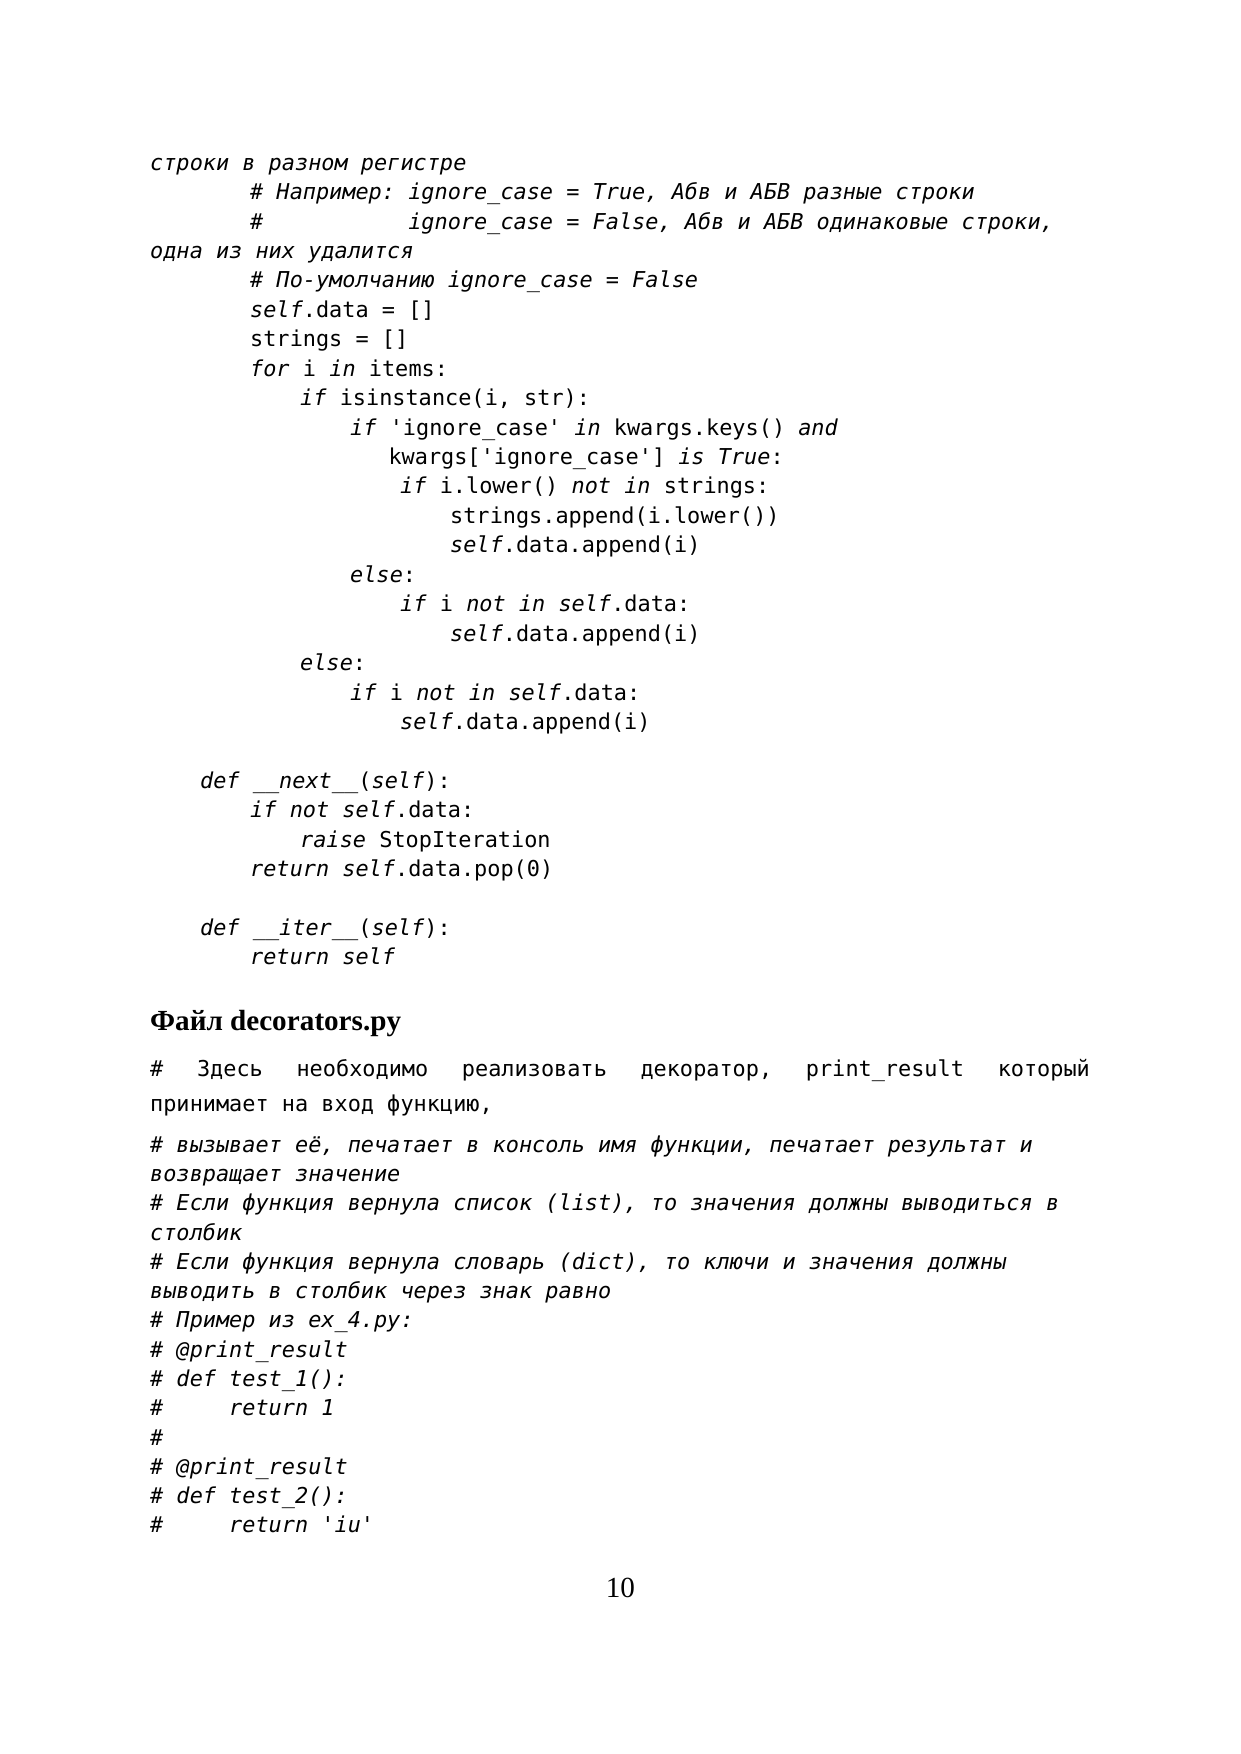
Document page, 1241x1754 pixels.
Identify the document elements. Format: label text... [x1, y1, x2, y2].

text # return 'iu' [150, 1512, 1090, 1538]
text # return 1 [150, 1395, 1090, 1421]
text # def test_2(): [150, 1483, 1090, 1509]
text if i not in self.data: [150, 591, 1090, 617]
text else: [150, 562, 1090, 587]
text self.data.append(i) [150, 532, 1090, 558]
text # @print_result [150, 1454, 1090, 1479]
text self.data = [] [150, 297, 1090, 322]
text # ignore_case = False, Aбв и АБВ одинаковые строки, одна из них удалится [150, 209, 1090, 263]
text if isinstance(i, str): [150, 385, 1090, 411]
text # вызывает её, печатает в консоль имя функции, печатает результат и возвращает значение [150, 1132, 1090, 1187]
text # По-умолчанию ignore_case = False [150, 267, 1090, 293]
text # Если функция вернула словарь (dict), то ключи и значения должны выводить в столбик через знак равно [150, 1249, 1090, 1304]
text raise StopIteration [150, 827, 1090, 852]
text if i.lower() not in strings: [150, 473, 1090, 499]
text self.data.append(i) [150, 709, 1090, 734]
text return self [150, 944, 1090, 970]
text if not self.data: [150, 797, 1090, 823]
text strings = [] [150, 326, 1090, 352]
text # Здесь необходимо реализовать декоратор, print_result который принимает на вход функцию, [150, 1056, 1090, 1116]
text def __next__(self): [150, 768, 1090, 793]
text else: [150, 650, 1090, 676]
text if 'ignore_case' in kwargs.keys() and kwargs['ignore_case'] is True: [150, 415, 1090, 469]
text # [150, 1425, 1090, 1450]
text # Если функция вернула список (list), то значения должны выводиться в столбик [150, 1191, 1090, 1245]
text # @print_result [150, 1337, 1090, 1362]
text self.data.append(i) [150, 621, 1090, 646]
text strings.append(i.lower()) [150, 503, 1090, 528]
text Файл decorators.py [150, 1003, 1090, 1037]
text строки в разном регистре [150, 150, 1090, 176]
text # Например: ignore_case = True, Aбв и АБВ разные строки [150, 179, 1090, 205]
text for i in items: [150, 356, 1090, 381]
text # def test_1(): [150, 1366, 1090, 1392]
text # Пример из ex_4.py: [150, 1308, 1090, 1333]
text if i not in self.data: [150, 679, 1090, 705]
text def __iter__(self): [150, 915, 1090, 941]
text return self.data.pop(0) [150, 856, 1090, 882]
